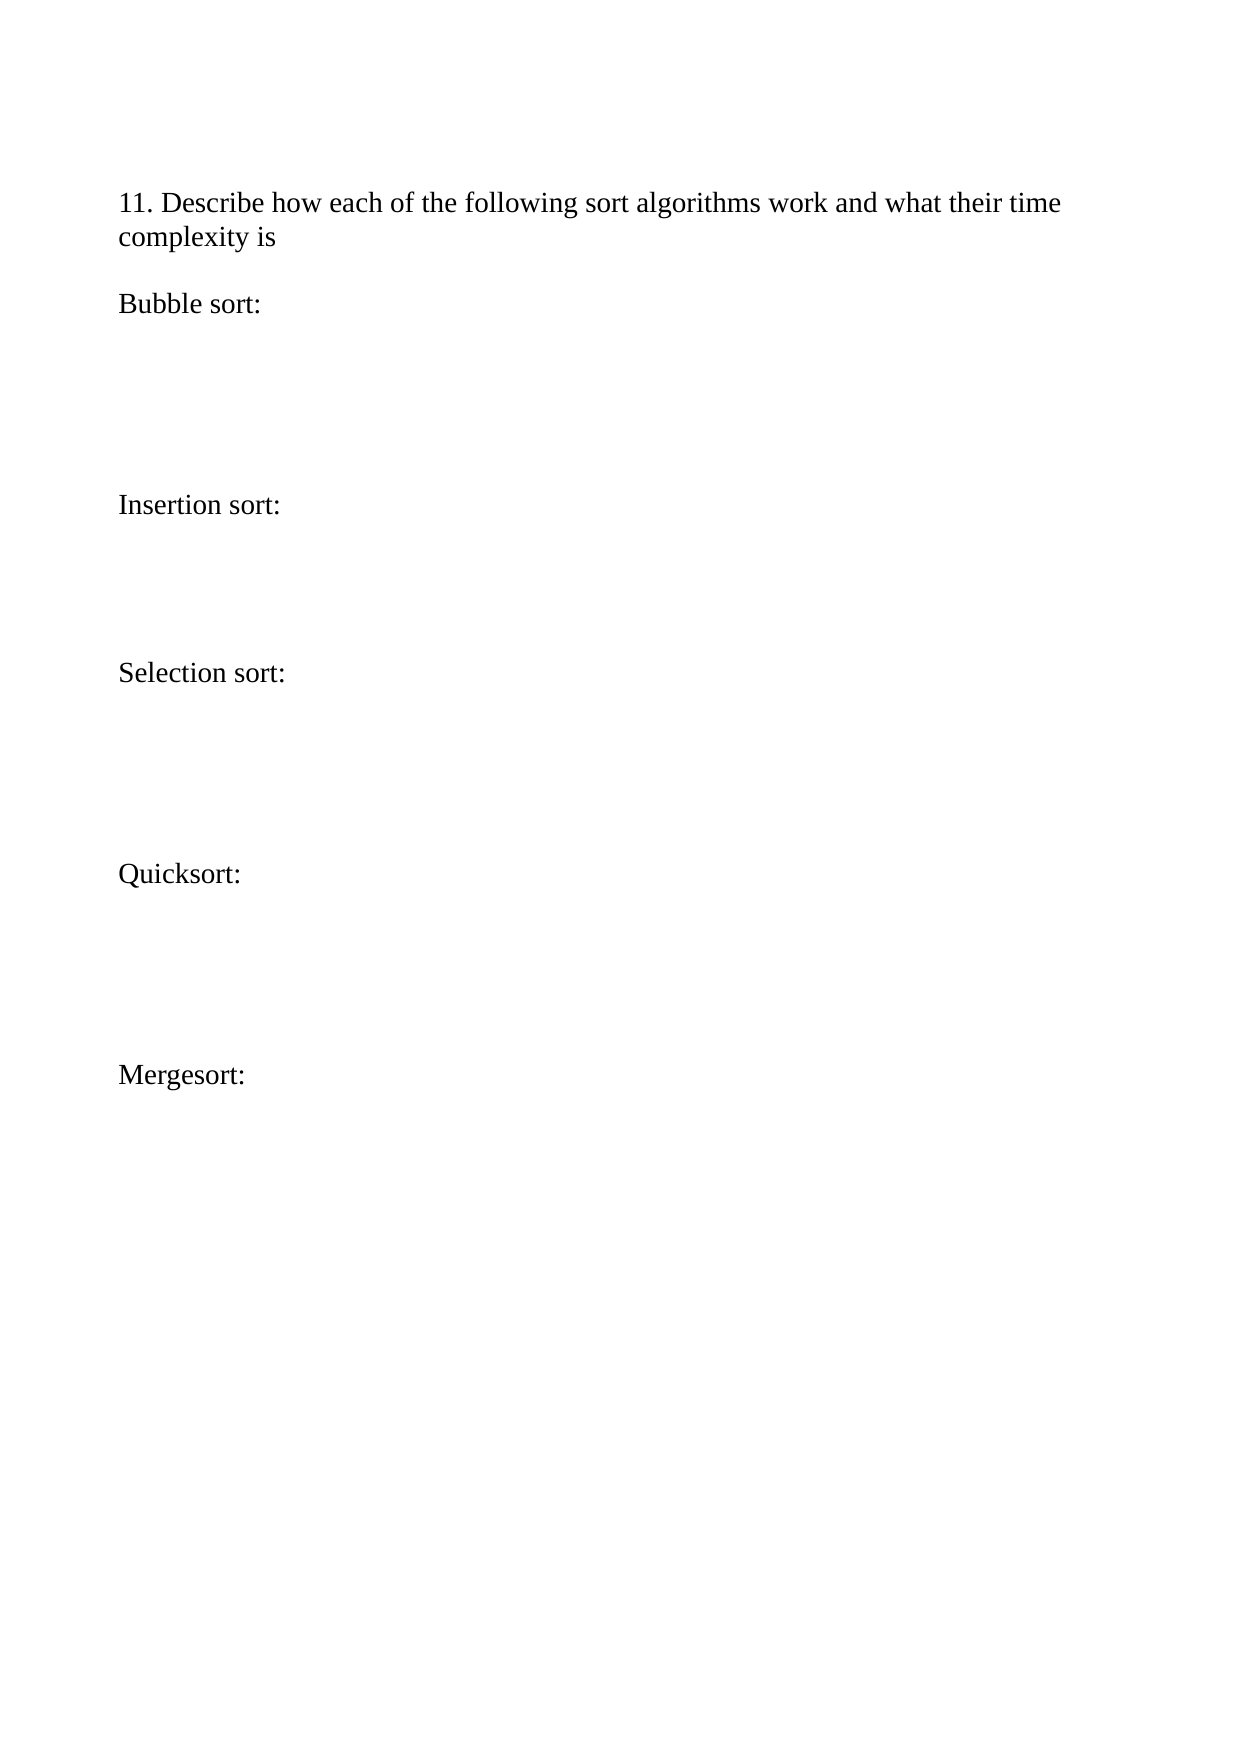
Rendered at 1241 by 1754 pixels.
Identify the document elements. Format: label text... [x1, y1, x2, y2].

text Insertion sort: [118, 487, 1122, 521]
text Bubble sort: [118, 286, 1122, 319]
text Quicksort: [118, 856, 1122, 889]
text Mergesort: [118, 1057, 1122, 1091]
text 11. Describe how each of the following sort algorithms work and what their time complexity is [118, 185, 1122, 252]
text Selection sort: [118, 655, 1122, 688]
